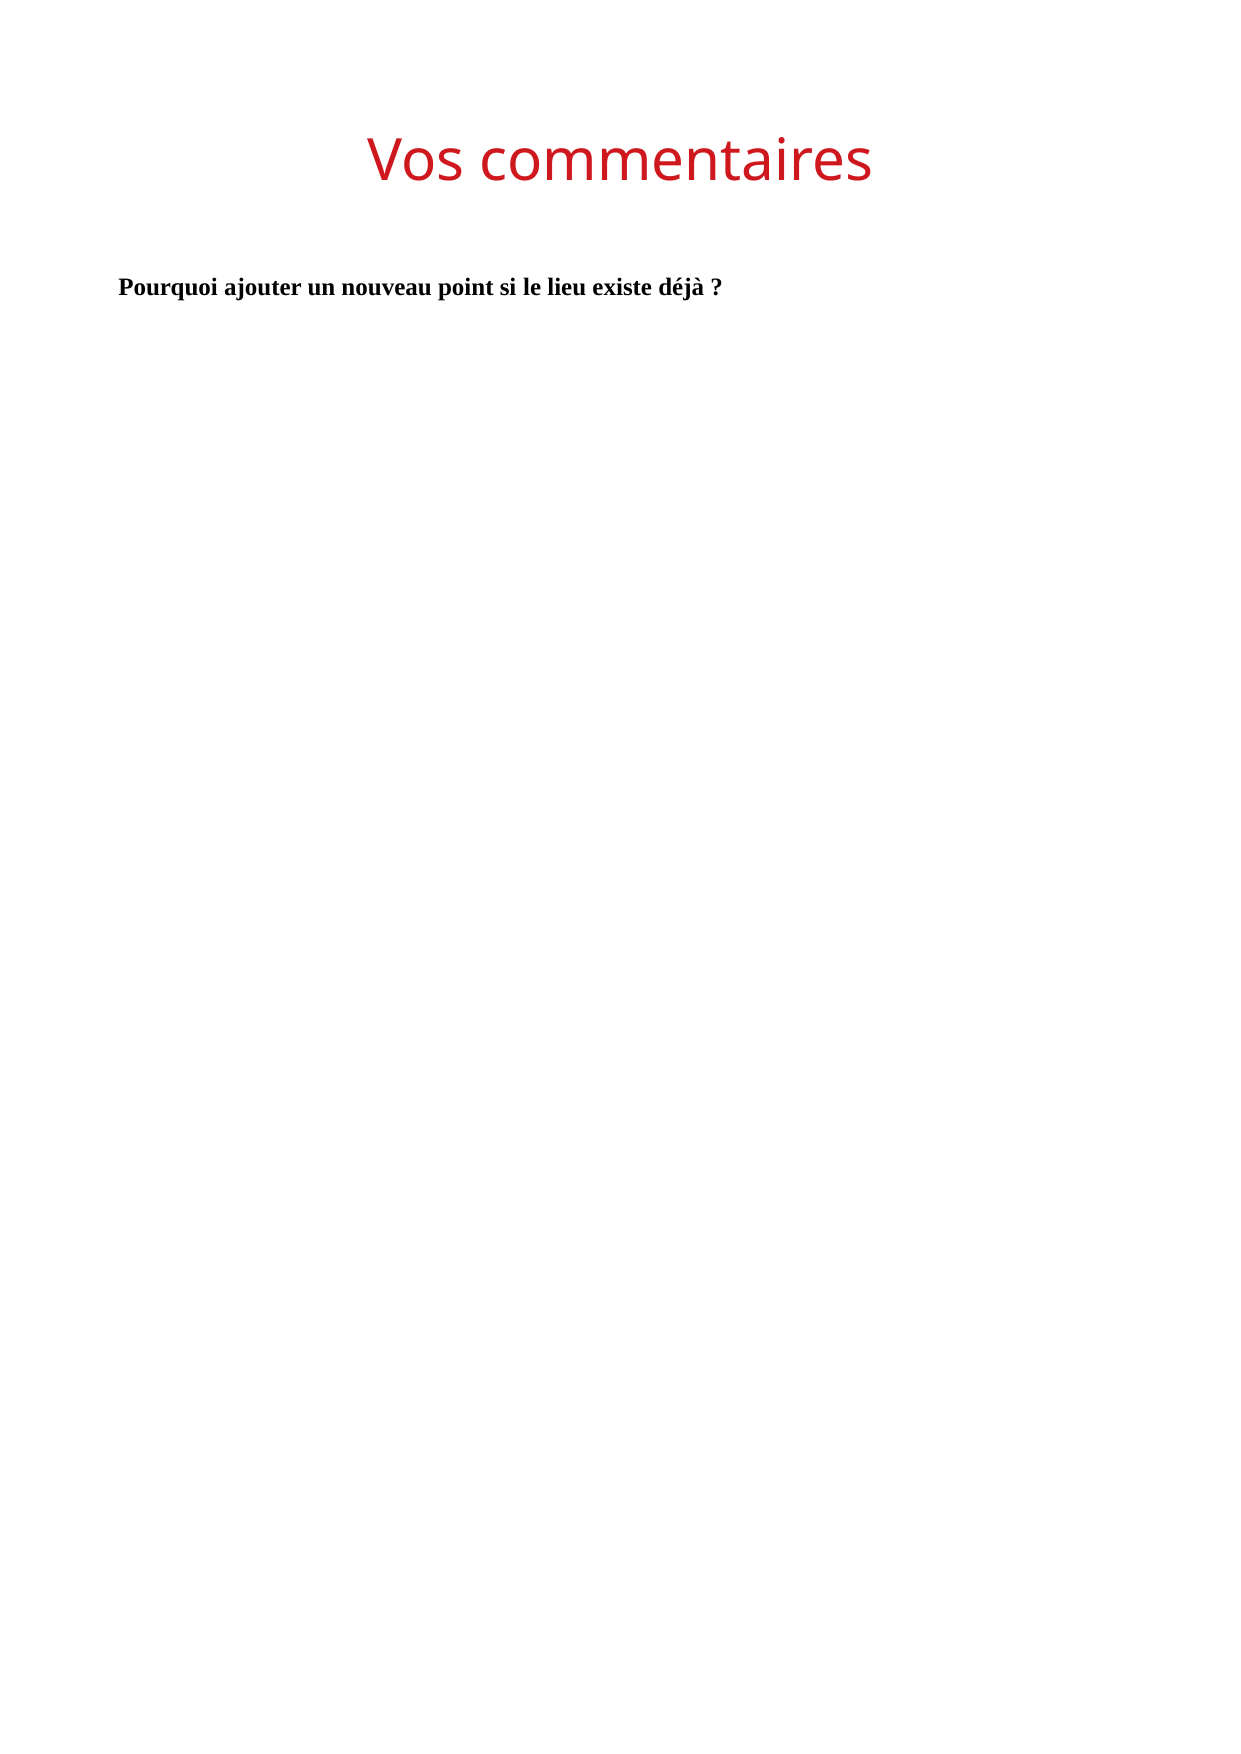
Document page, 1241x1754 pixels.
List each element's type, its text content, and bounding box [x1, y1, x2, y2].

text Vos commentaires [118, 118, 1122, 198]
text Pourquoi ajouter un nouveau point si le lieu existe déjà ? [118, 272, 1122, 300]
